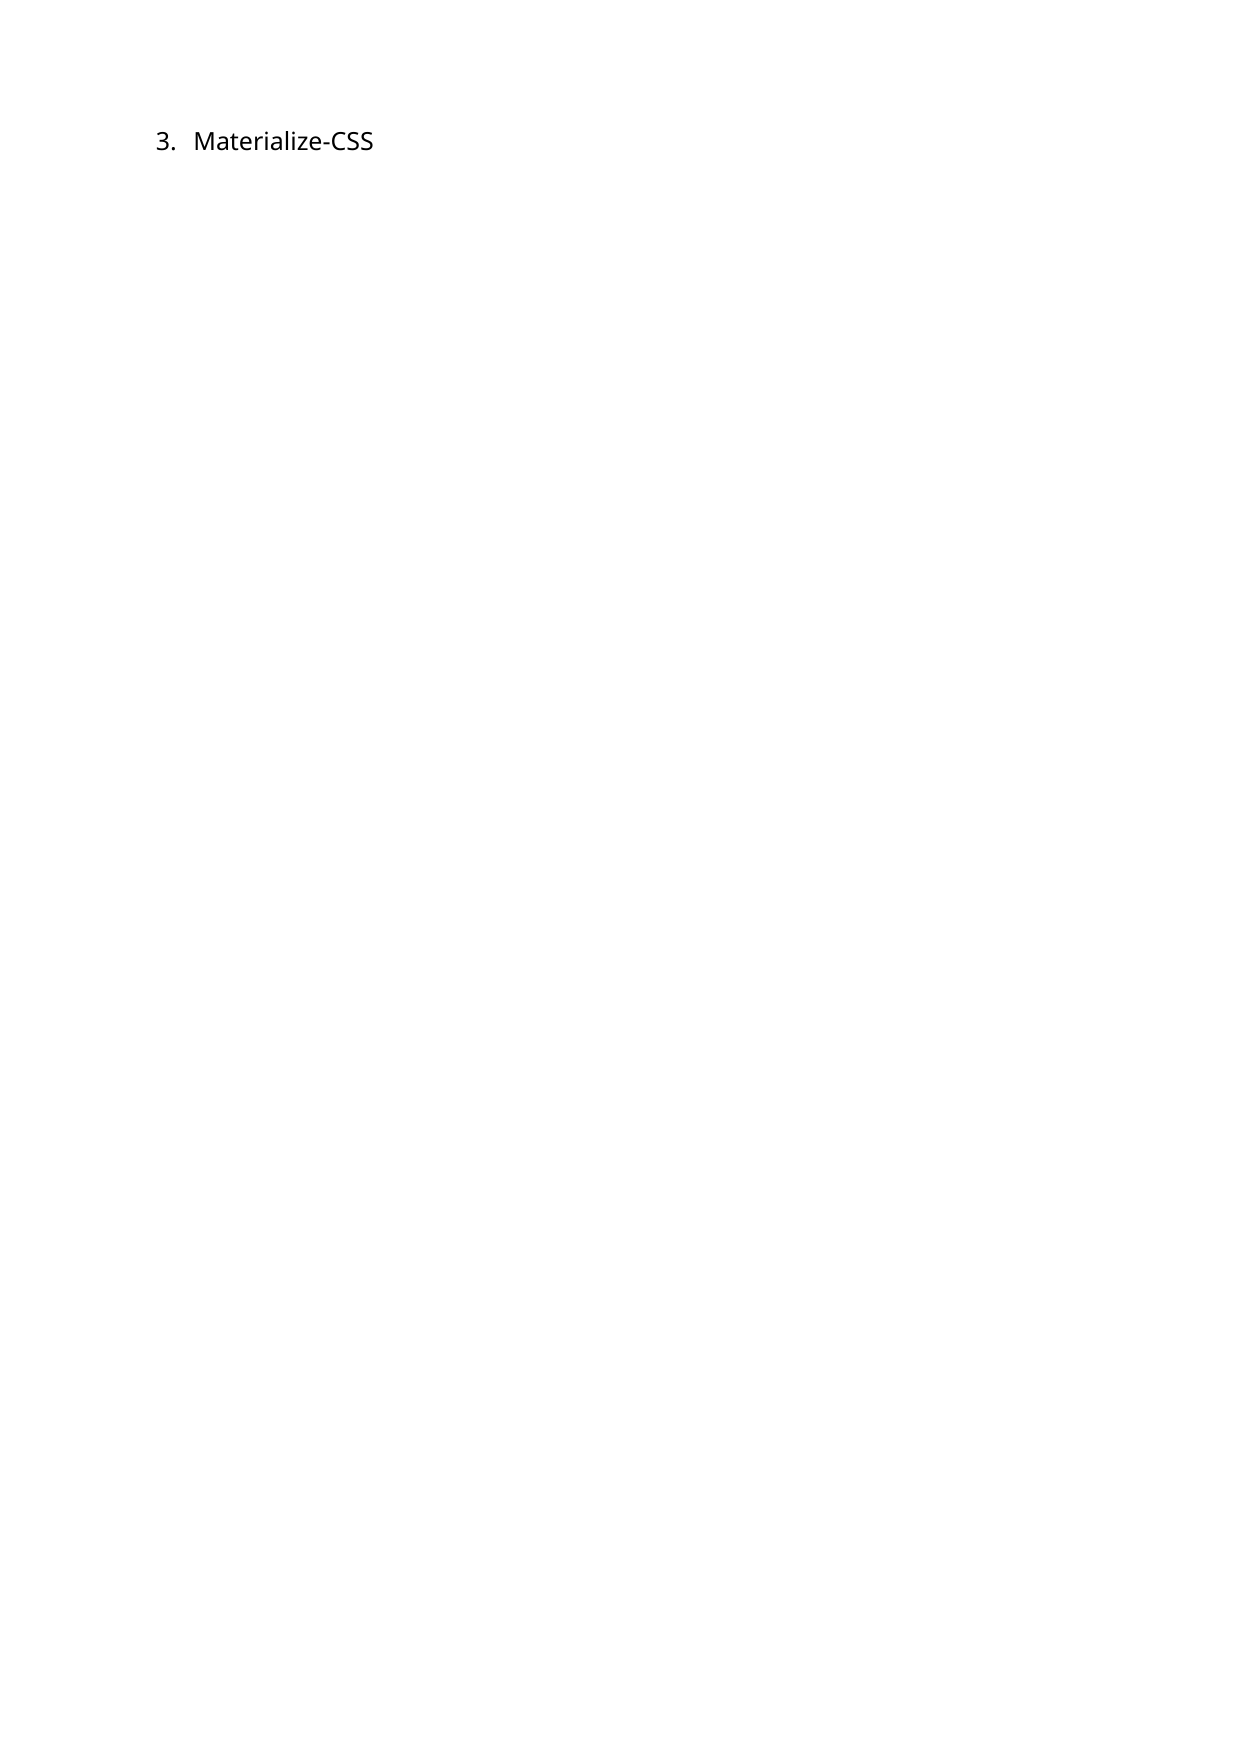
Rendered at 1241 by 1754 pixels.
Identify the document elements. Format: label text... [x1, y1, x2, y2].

list Materialize-CSS [156, 124, 1122, 158]
